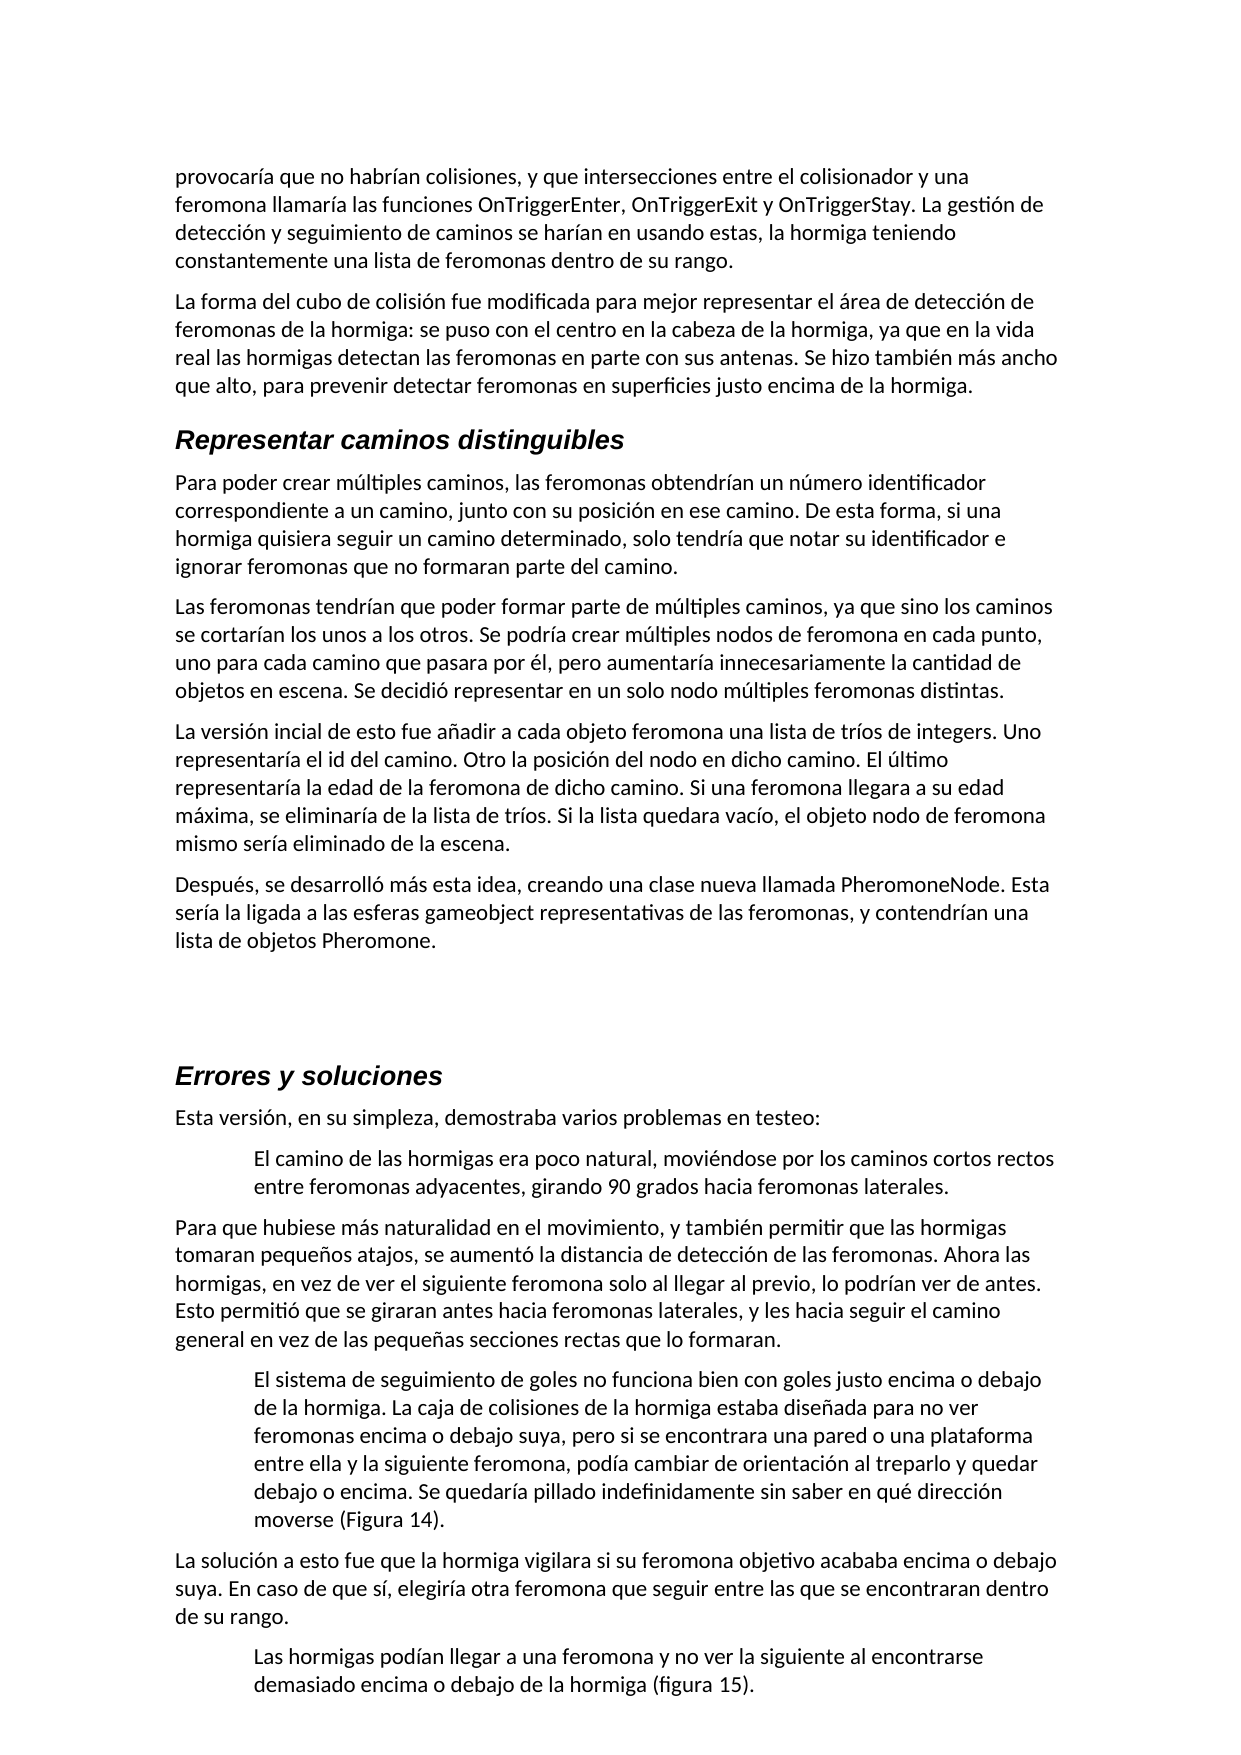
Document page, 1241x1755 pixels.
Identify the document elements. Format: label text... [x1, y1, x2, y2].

text La solución a esto fue que la hormiga vigilara si su feromona objetivo acababa encima o debajo suya. En caso de que sí, elegiría otra feromona que seguir entre las que se encontraran dentro de su rango. [175, 1546, 1065, 1630]
text La forma del cubo de colisión fue modificada para mejor representar el área de detección de feromonas de la hormiga: se puso con el centro en la cabeza de la hormiga, ya que en la vida real las hormigas detectan las feromonas en parte con sus antenas. Se hizo también más ancho que alto, para prevenir detectar feromonas en superficies justo encima de la hormiga. [175, 287, 1065, 399]
text Esta versión, en su simpleza, demostraba varios problemas en testeo: [175, 1103, 1065, 1132]
text Las feromonas tendrían que poder formar parte de múltiples caminos, ya que sino los caminos se cortarían los unos a los otros. Se podría crear múltiples nodos de feromona en cada punto, uno para cada camino que pasara por él, pero aumentaría innecesariamente la cantidad de objetos en escena. Se decidió representar en un solo nodo múltiples feromonas distintas. [175, 592, 1065, 704]
list El camino de las hormigas era poco natural, moviéndose por los caminos cortos rectos entre feromonas adyacentes, girando 90 grados hacia feromonas laterales. [212, 1144, 1065, 1200]
list El sistema de seguimiento de goles no funciona bien con goles justo encima o debajo de la hormiga. La caja de colisiones de la hormiga estaba diseñada para no ver feromonas encima o debajo suya, pero si se encontrara una pared o una plataforma entre ella y la siguiente feromona, podía cambiar de orientación al treparlo y quedar debajo o encima. Se quedaría pillado indefinidamente sin saber en qué dirección moverse (Figura 14). [212, 1365, 1065, 1533]
subtitle Representar caminos distinguibles [175, 424, 1065, 455]
text La versión incial de esto fue añadir a cada objeto feromona una lista de tríos de integers. Uno representaría el id del camino. Otro la posición del nodo en dicho camino. El último representaría la edad de la feromona de dicho camino. Si una feromona llegara a su edad máxima, se eliminaría de la lista de tríos. Si la lista quedara vacío, el objeto nodo de feromona mismo sería eliminado de la escena. [175, 717, 1065, 857]
list Las hormigas podían llegar a una feromona y no ver la siguiente al encontrarse demasiado encima o debajo de la hormiga (figura 15). [212, 1642, 1065, 1698]
text provocaría que no habrían colisiones, y que intersecciones entre el colisionador y una feromona llamaría las funciones OnTriggerEnter, OnTriggerExit y OnTriggerStay. La gestión de detección y seguimiento de caminos se harían en usando estas, la hormiga teniendo constantemente una lista de feromonas dentro de su rango. [175, 162, 1065, 274]
text Después, se desarrolló más esta idea, creando una clase nueva llamada PheromoneNode. Esta sería la ligada a las esferas gameobject representativas de las feromonas, y contendrían una lista de objetos Pheromone. [175, 870, 1065, 954]
subtitle Errores y soluciones [175, 1060, 1065, 1091]
text Para poder crear múltiples caminos, las feromonas obtendrían un número identificador correspondiente a un camino, junto con su posición en ese camino. De esta forma, si una hormiga quisiera seguir un camino determinado, solo tendría que notar su identificador e ignorar feromonas que no formaran parte del camino. [175, 468, 1065, 580]
text Para que hubiese más naturalidad en el movimiento, y también permitir que las hormigas tomaran pequeños atajos, se aumentó la distancia de detección de las feromonas. Ahora las hormigas, en vez de ver el siguiente feromona solo al llegar al previo, lo podrían ver de antes. Esto permitió que se giraran antes hacia feromonas laterales, y les hacia seguir el camino general en vez de las pequeñas secciones rectas que lo formaran. [175, 1213, 1065, 1353]
